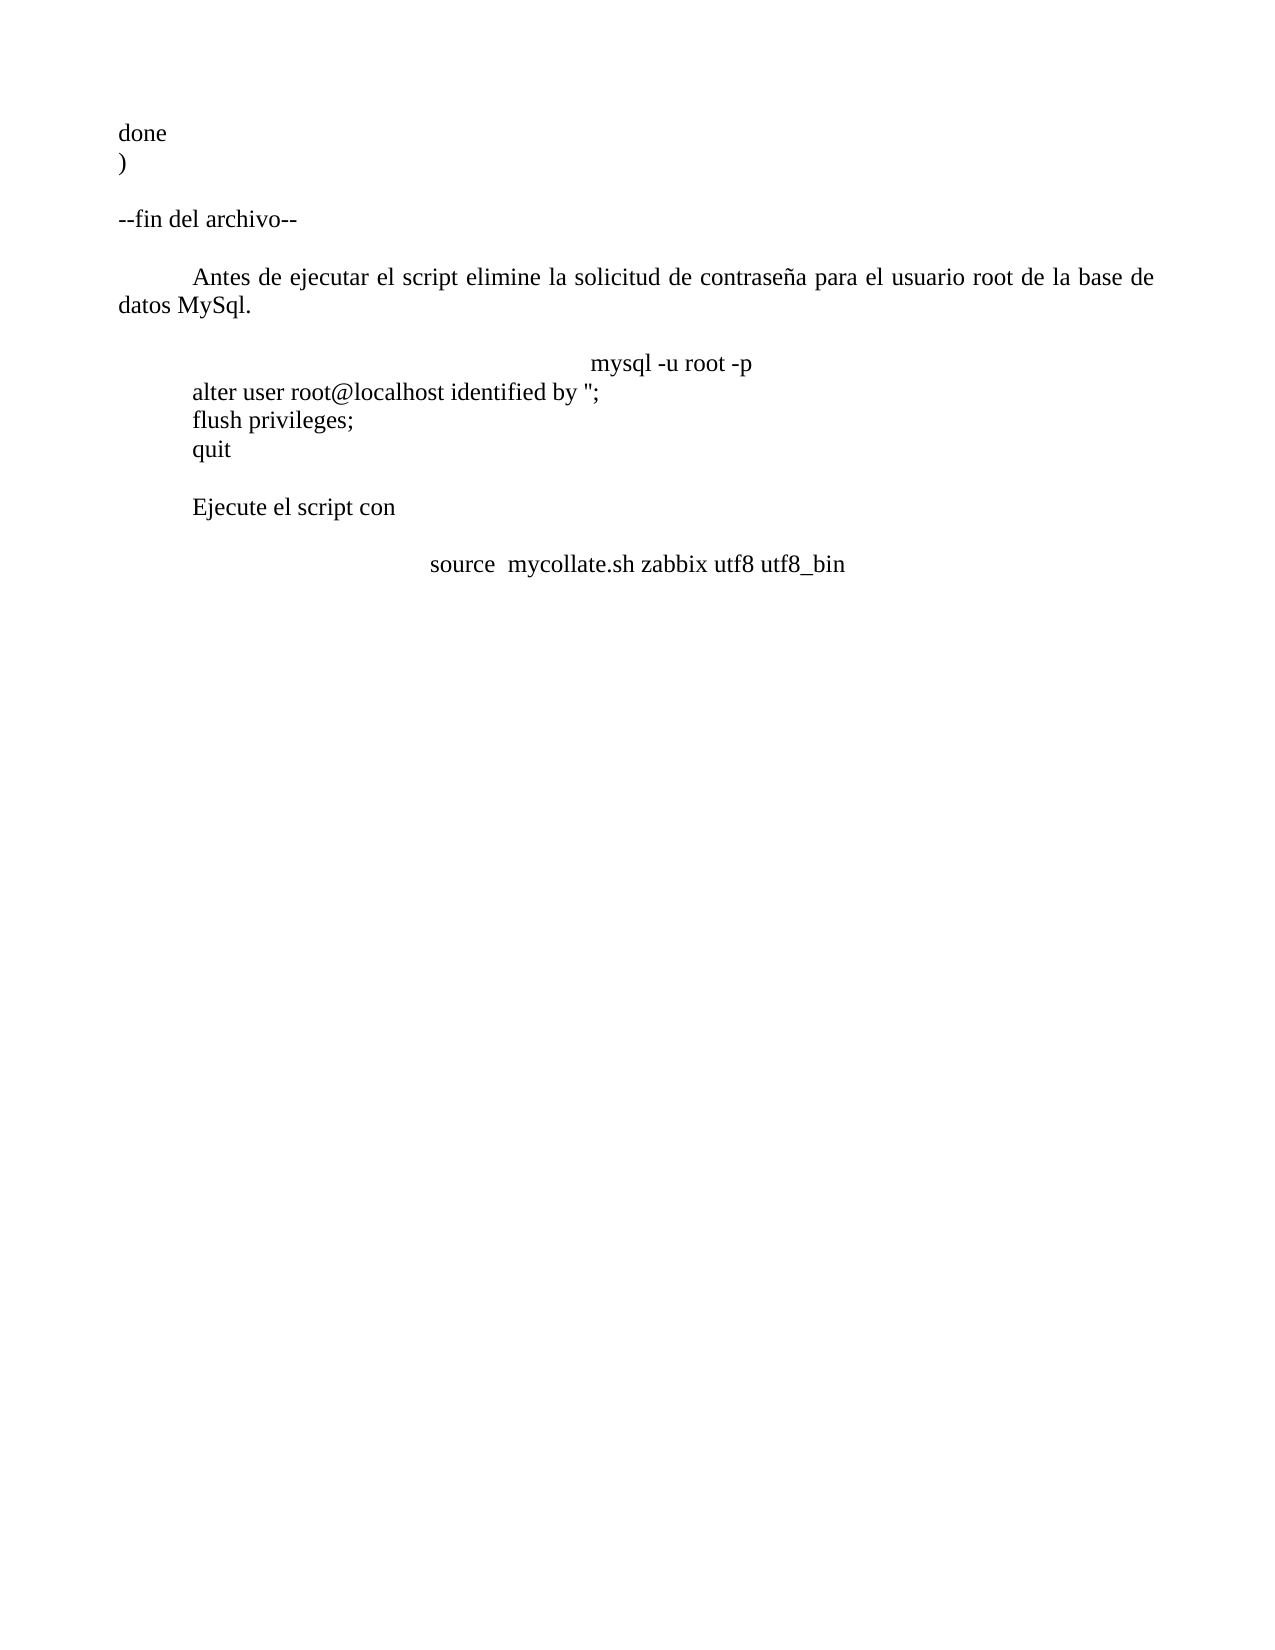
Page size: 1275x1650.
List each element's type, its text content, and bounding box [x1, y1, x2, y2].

text --fin del archivo-- [118, 204, 1157, 233]
text ) [118, 147, 1157, 176]
text quit [118, 434, 1157, 463]
text done [118, 118, 1157, 147]
text source mycollate.sh zabbix utf8 utf8_bin [118, 549, 1157, 578]
text Antes de ejecutar el script elimine la solicitud de contraseña para el usuario root de la base de datos MySql. [118, 262, 1157, 319]
text flush privileges; [118, 406, 1157, 434]
text mysql -u root -p [118, 348, 1157, 377]
text Ejecute el script con [118, 492, 1157, 521]
text alter user root@localhost identified by ''; [118, 377, 1157, 406]
